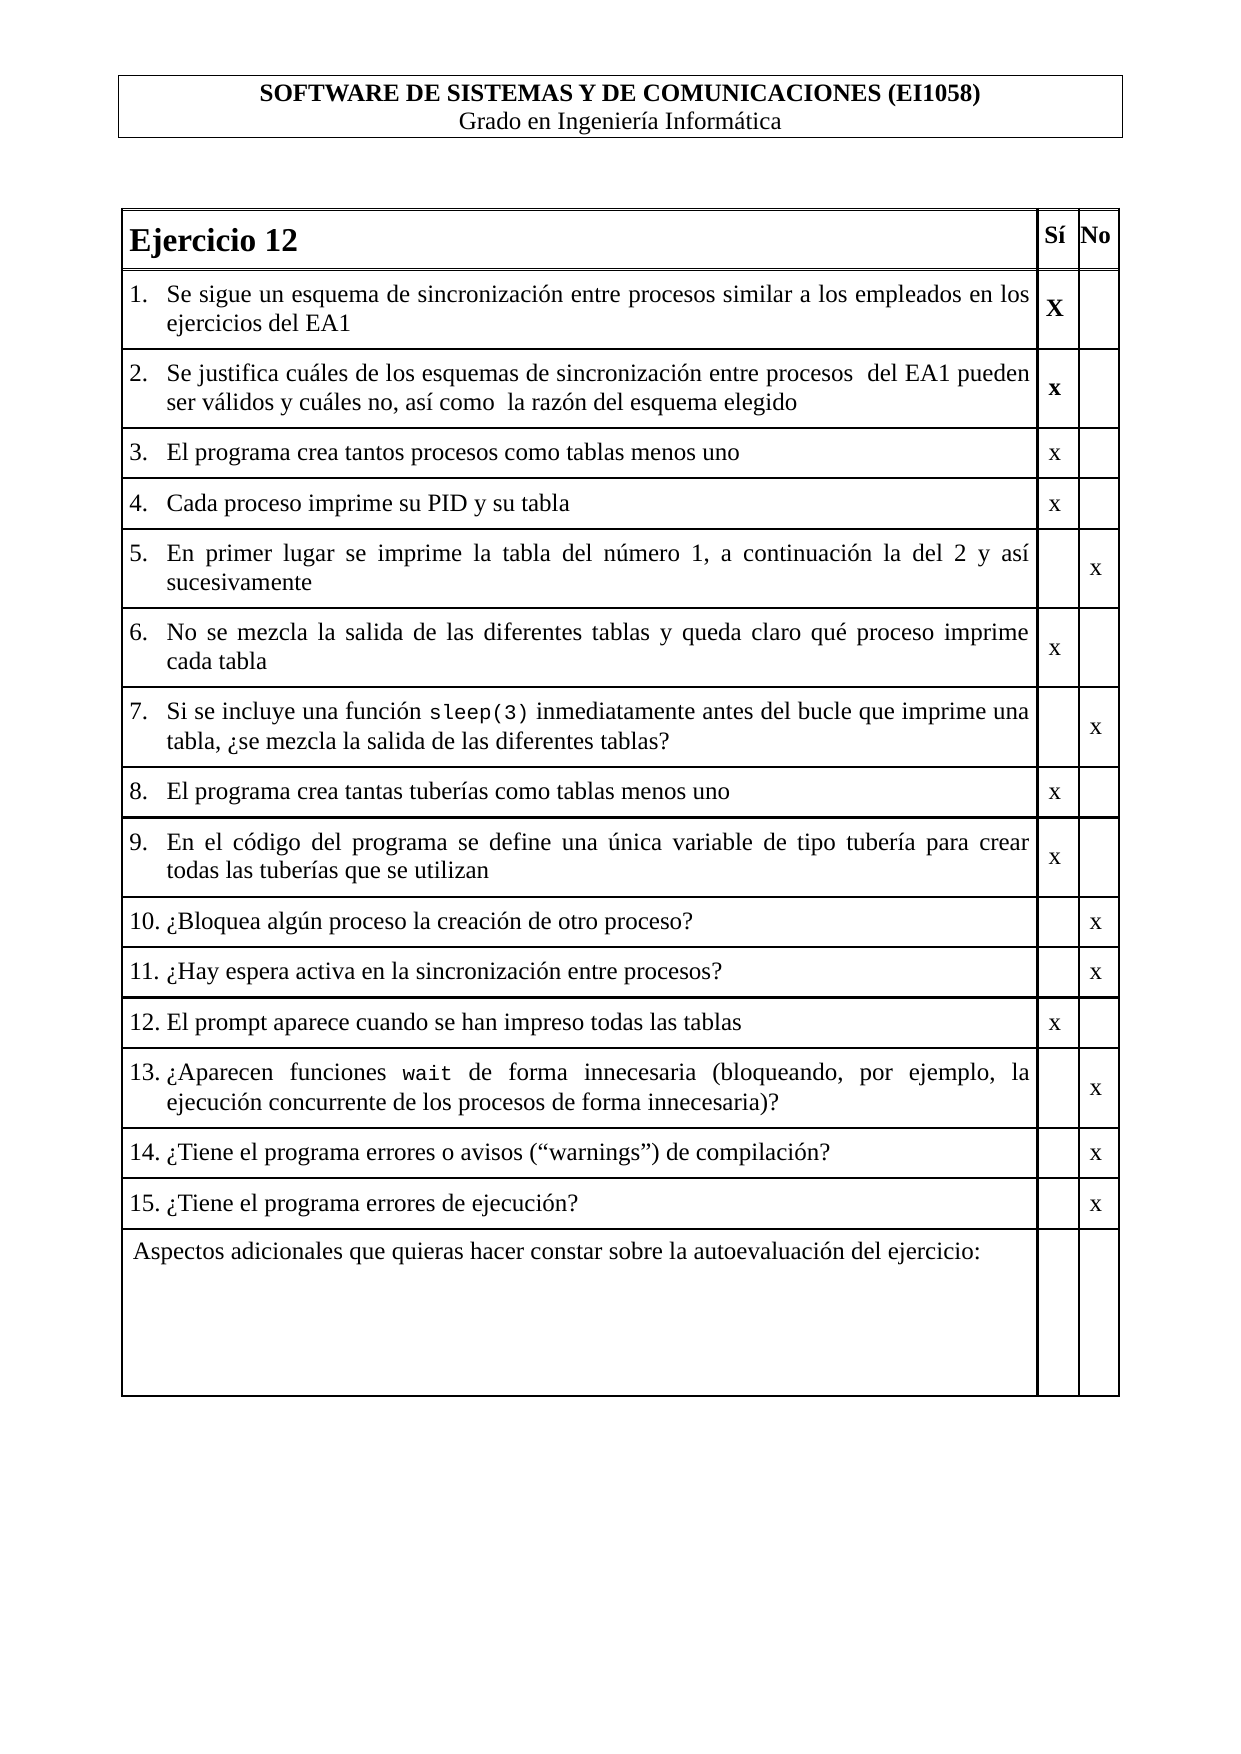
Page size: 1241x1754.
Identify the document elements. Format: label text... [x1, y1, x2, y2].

table_cell [1039, 688, 1078, 766]
table_header No [1080, 211, 1118, 267]
table_cell En el código del programa se define una única variable de tipo tubería para crear todas las tuberías que se utilizan [123, 819, 1036, 896]
table_cell [1039, 530, 1078, 607]
table_cell [1080, 429, 1118, 477]
table_header Sí [1039, 211, 1078, 267]
table_cell Si se incluye una función sleep(3) inmediatamente antes del bucle que imprime una tabla, ¿se mezcla la salida de las diferentes tablas? [123, 688, 1036, 766]
table_cell X [1039, 271, 1078, 348]
table_cell x [1080, 1129, 1118, 1177]
table_cell x [1039, 999, 1078, 1047]
table_cell x [1039, 429, 1078, 477]
table_cell [1080, 479, 1118, 528]
table_cell [1080, 609, 1118, 686]
table_cell x [1080, 1049, 1118, 1127]
table_cell [1080, 999, 1118, 1047]
table_cell x [1080, 898, 1118, 946]
table_cell Se sigue un esquema de sincronización entre procesos similar a los empleados en los ejercicios del EA1 [123, 271, 1036, 348]
table_cell ¿Bloquea algún proceso la creación de otro proceso? [123, 898, 1036, 946]
table_cell En primer lugar se imprime la tabla del número 1, a continuación la del 2 y así sucesivamente [123, 530, 1036, 607]
table_cell x [1080, 948, 1118, 996]
table_cell [1039, 1049, 1078, 1127]
table_cell Se justifica cuáles de los esquemas de sincronización entre procesos del EA1 pueden ser válidos y cuáles no, así como la razón del esquema elegido [123, 350, 1036, 427]
table_cell [1080, 271, 1118, 348]
table_cell x [1080, 1179, 1118, 1228]
table_cell El programa crea tantos procesos como tablas menos uno [123, 429, 1036, 477]
table_cell [1039, 1129, 1078, 1177]
table_cell ¿Tiene el programa errores o avisos (“warnings”) de compilación? [123, 1129, 1036, 1177]
table_cell x [1039, 819, 1078, 896]
table_cell ¿Aparecen funciones wait de forma innecesaria (bloqueando, por ejemplo, la ejecución concurrente de los procesos de forma innecesaria)? [123, 1049, 1036, 1127]
table_cell ¿Tiene el programa errores de ejecución? [123, 1179, 1036, 1228]
table_cell x [1039, 609, 1078, 686]
table_cell No se mezcla la salida de las diferentes tablas y queda claro qué proceso imprime cada tabla [123, 609, 1036, 686]
table_cell [1080, 819, 1118, 896]
table_cell x [1039, 479, 1078, 528]
table_cell [1039, 1179, 1078, 1228]
table_cell [1080, 768, 1118, 816]
table_cell El programa crea tantas tuberías como tablas menos uno [123, 768, 1036, 816]
table_cell x [1080, 530, 1118, 607]
table_cell Aspectos adicionales que quieras hacer constar sobre la autoevaluación del ejercicio: [123, 1230, 1036, 1395]
table_header Ejercicio 12 [123, 211, 1036, 267]
table_cell ¿Hay espera activa en la sincronización entre procesos? [123, 948, 1036, 996]
table_cell [1080, 1230, 1118, 1395]
table_cell [1039, 1230, 1078, 1395]
table_cell x [1039, 768, 1078, 816]
table_cell El prompt aparece cuando se han impreso todas las tablas [123, 999, 1036, 1047]
table_cell [1039, 948, 1078, 996]
table_cell Cada proceso imprime su PID y su tabla [123, 479, 1036, 528]
table_cell x [1080, 688, 1118, 766]
table_cell [1080, 350, 1118, 427]
table_cell x [1039, 350, 1078, 427]
table_cell [1039, 898, 1078, 946]
